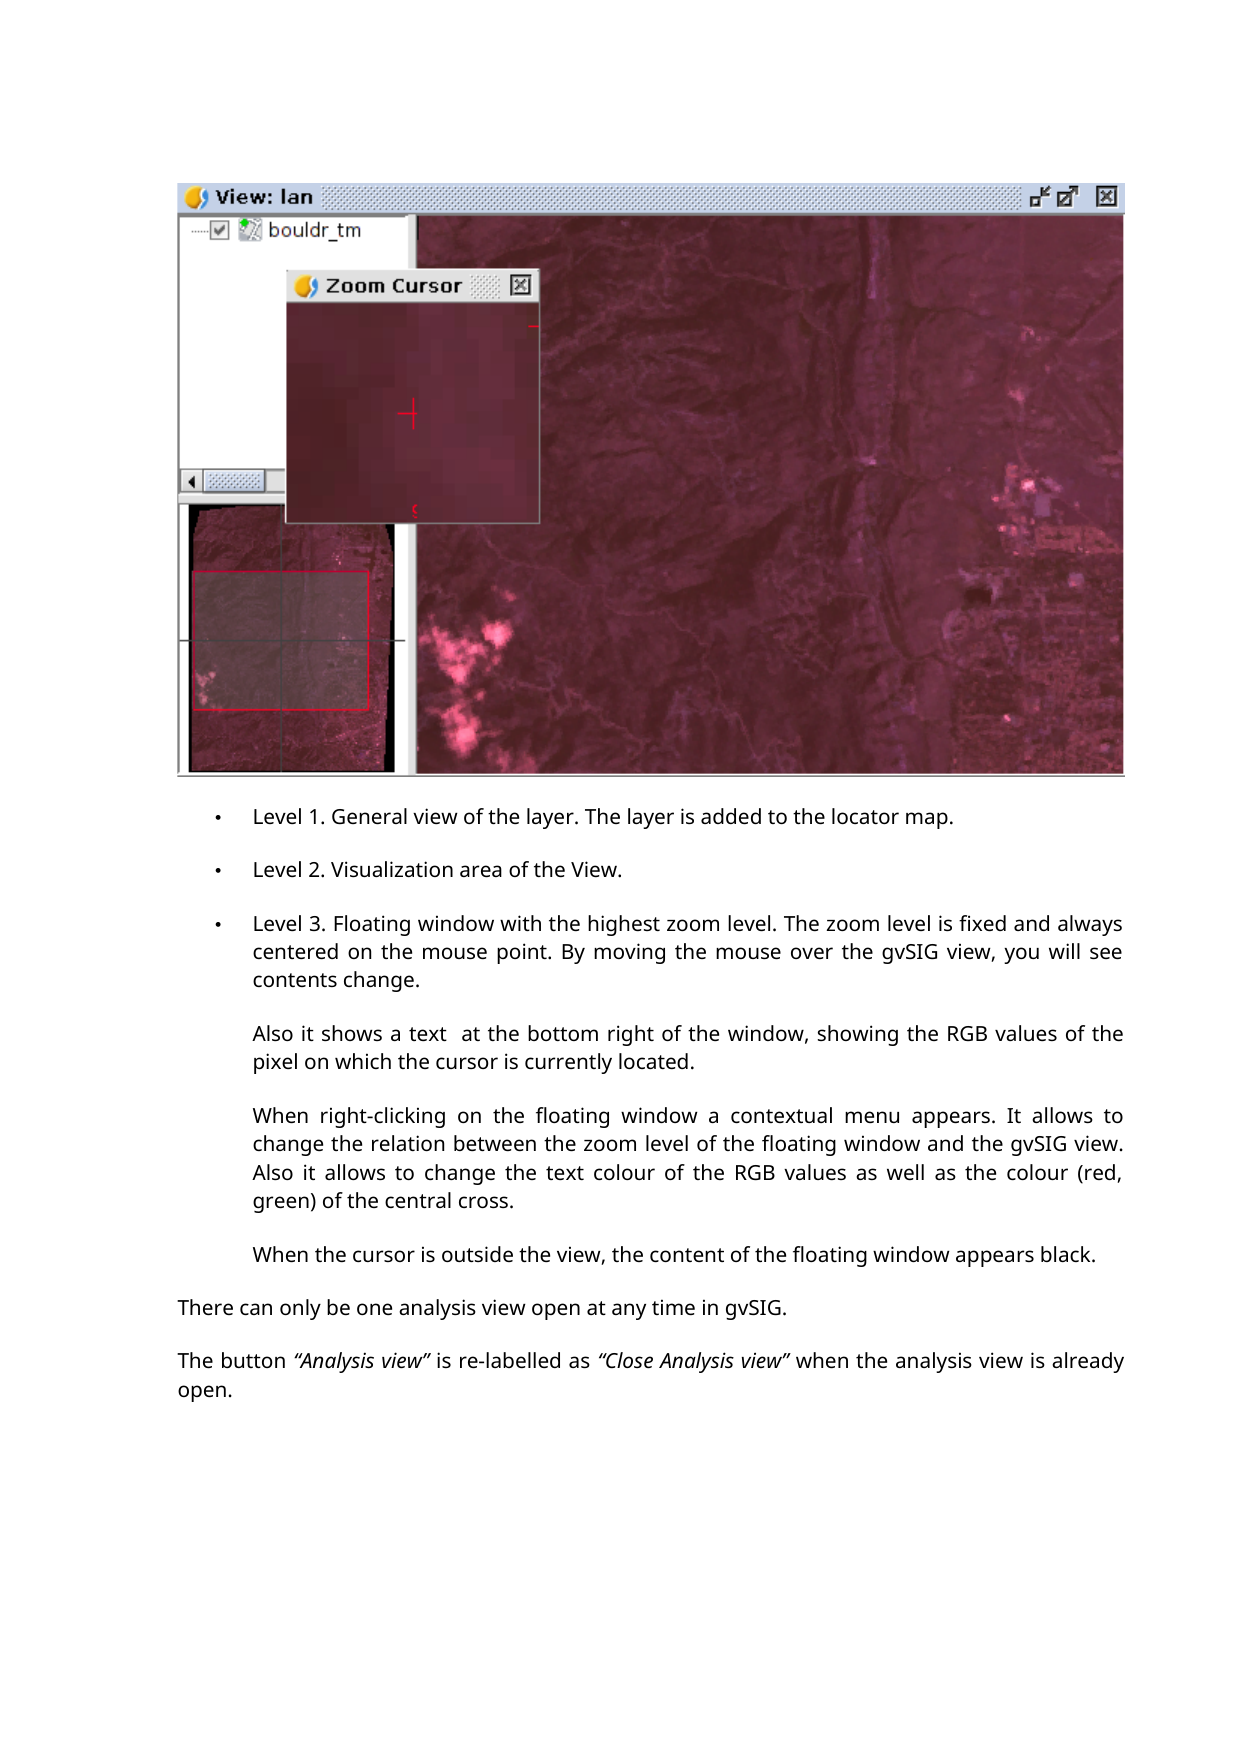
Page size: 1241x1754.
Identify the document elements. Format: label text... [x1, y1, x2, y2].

list Level 2. Visualization area of the View. [215, 855, 1125, 884]
list Also it shows a text at the bottom right of the window, showing the RGB values of the pixel on which the cursor is currently located. [215, 1019, 1125, 1076]
list Level 1. General view of the layer. The layer is added to the locator map. [215, 802, 1125, 830]
text There can only be one analysis view open at any time in gvSIG. [177, 1293, 1125, 1322]
picture [177, 183, 1125, 777]
list When the cursor is outside the view, the content of the floating window appears black. [215, 1240, 1125, 1268]
text The button “Analysis view” is re-labelled as “Close Analysis view” when the analysis view is already open. [177, 1347, 1125, 1403]
list Level 3. Floating window with the highest zoom level. The zoom level is fixed and always centered on the mouse point. By moving the mouse over the gvSIG view, you will see contents change. [215, 909, 1125, 994]
list When right-clicking on the floating window a contextual menu appears. It allows to change the relation between the zoom level of the floating window and the gvSIG view. Also it allows to change the text colour of the RGB values as well as the colour (red, green) of the central cross. [215, 1101, 1125, 1215]
